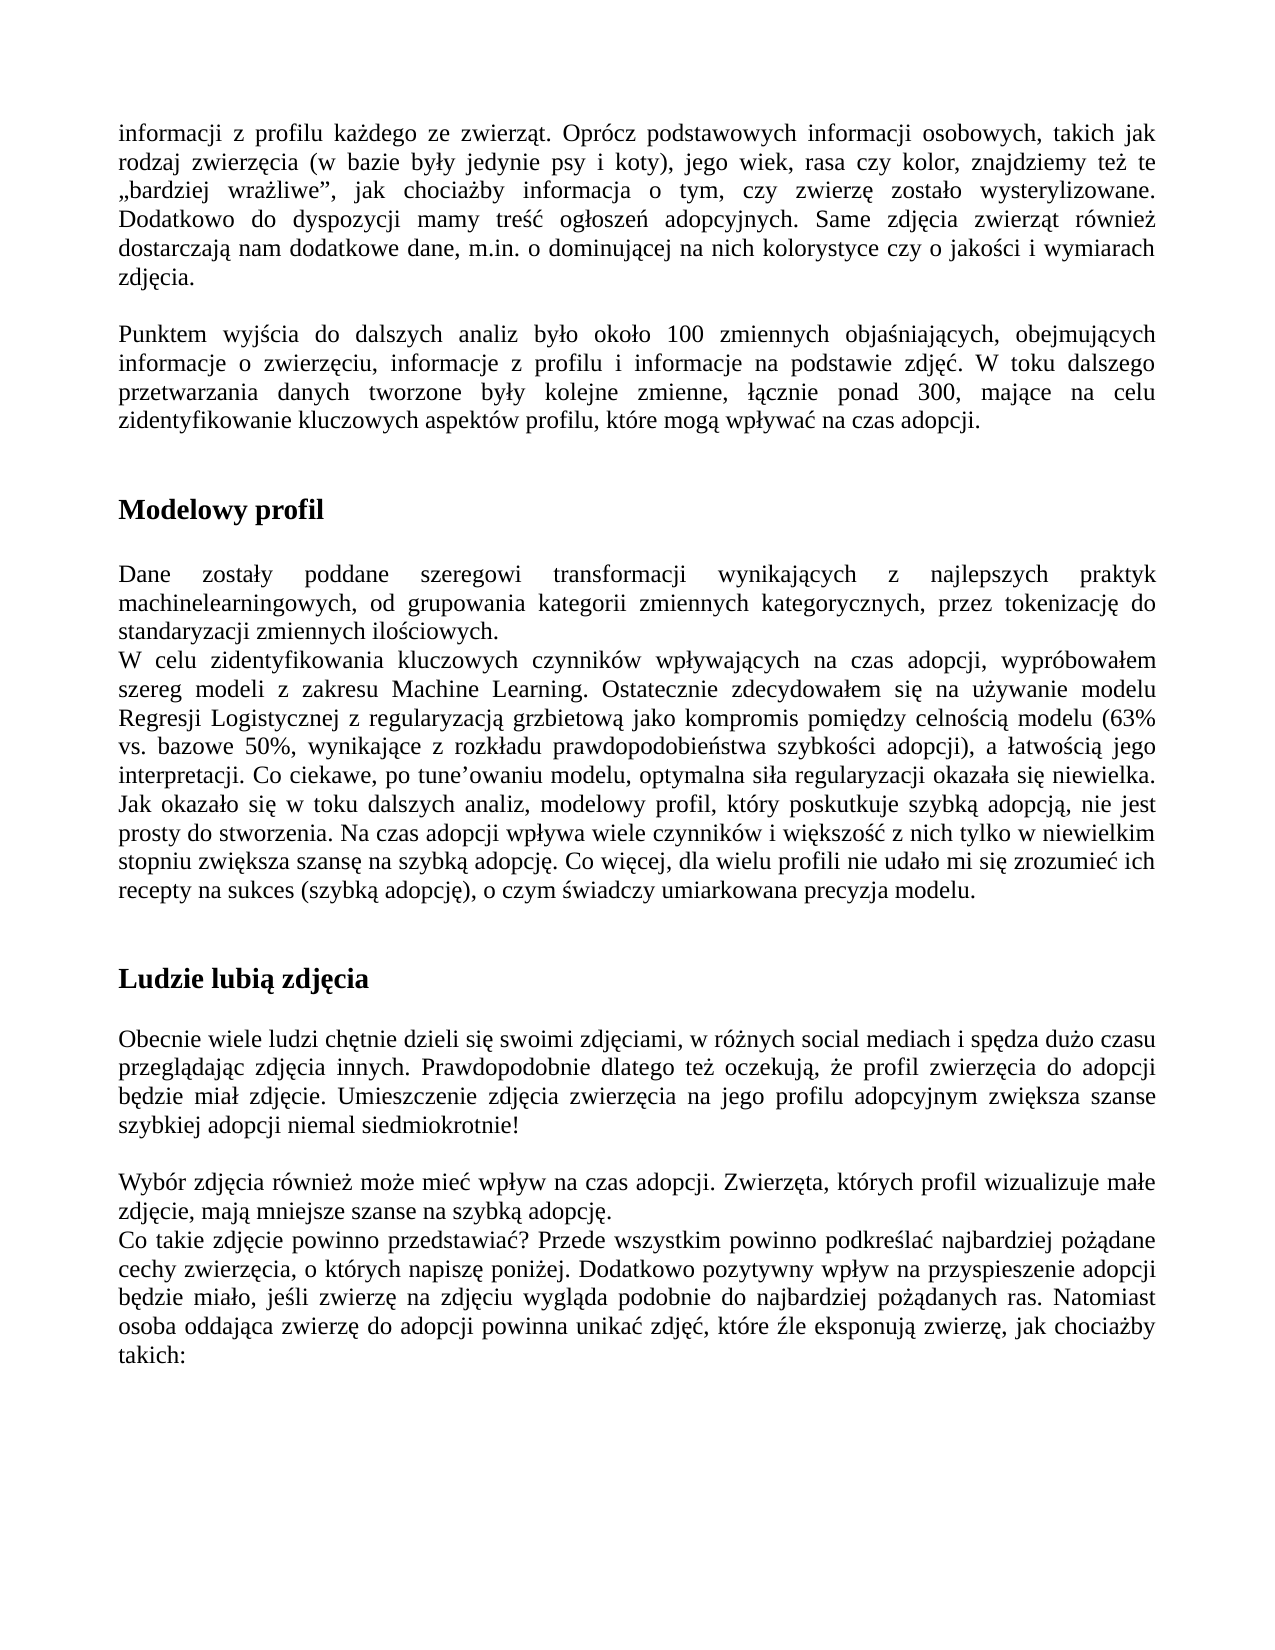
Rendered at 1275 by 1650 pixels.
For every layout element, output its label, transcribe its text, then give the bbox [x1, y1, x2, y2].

text Obecnie wiele ludzi chętnie dzieli się swoimi zdjęciami, w różnych social mediach i spędza dużo czasu przeglądając zdjęcia innych. Prawdopodobnie dlatego też oczekują, że profil zwierzęcia do adopcji będzie miał zdjęcie. Umieszczenie zdjęcia zwierzęcia na jego profilu adopcyjnym zwiększa szanse szybkiej adopcji niemal siedmiokrotnie! [118, 1024, 1157, 1139]
text Co takie zdjęcie powinno przedstawiać? Przede wszystkim powinno podkreślać najbardziej pożądane cechy zwierzęcia, o których napiszę poniżej. Dodatkowo pozytywny wpływ na przyspieszenie adopcji będzie miało, jeśli zwierzę na zdjęciu wygląda podobnie do najbardziej pożądanych ras. Natomiast osoba oddająca zwierzę do adopcji powinna unikać zdjęć, które źle eksponują zwierzę, jak chociażby takich: [118, 1225, 1157, 1369]
text informacji z profilu każdego ze zwierząt. Oprócz podstawowych informacji osobowych, takich jak rodzaj zwierzęcia (w bazie były jedynie psy i koty), jego wiek, rasa czy kolor, znajdziemy też te „bardziej wrażliwe”, jak chociażby informacja o tym, czy zwierzę zostało wysterylizowane. Dodatkowo do dyspozycji mamy treść ogłoszeń adopcyjnych. Same zdjęcia zwierząt również dostarczają nam dodatkowe dane, m.in. o dominującej na nich kolorystyce czy o jakości i wymiarach zdjęcia. [118, 118, 1157, 291]
text Wybór zdjęcia również może mieć wpływ na czas adopcji. Zwierzęta, których profil wizualizuje małe zdjęcie, mają mniejsze szanse na szybką adopcję. [118, 1167, 1157, 1225]
text W celu zidentyfikowania kluczowych czynników wpływających na czas adopcji, wypróbowałem szereg modeli z zakresu Machine Learning. Ostatecznie zdecydowałem się na używanie modelu Regresji Logistycznej z regularyzacją grzbietową jako kompromis pomiędzy celnością modelu (63% vs. bazowe 50%, wynikające z rozkładu prawdopodobieństwa szybkości adopcji), a łatwością jego interpretacji. Co ciekawe, po tune’owaniu modelu, optymalna siła regularyzacji okazała się niewielka. Jak okazało się w toku dalszych analiz, modelowy profil, który poskutkuje szybką adopcją, nie jest prosty do stworzenia. Na czas adopcji wpływa wiele czynników i większość z nich tylko w niewielkim stopniu zwiększa szansę na szybką adopcję. Co więcej, dla wielu profili nie udało mi się zrozumieć ich recepty na sukces (szybką adopcję), o czym świadczy umiarkowana precyzja modelu. [118, 645, 1157, 904]
text Dane zostały poddane szeregowi transformacji wynikających z najlepszych praktyk machinelearningowych, od grupowania kategorii zmiennych kategorycznych, przez tokenizację do standaryzacji zmiennych ilościowych. [118, 559, 1157, 645]
text Punktem wyjścia do dalszych analiz było około 100 zmiennych objaśniających, obejmujących informacje o zwierzęciu, informacje z profilu i informacje na podstawie zdjęć. W toku dalszego przetwarzania danych tworzone były kolejne zmienne, łącznie ponad 300, mające na celu zidentyfikowanie kluczowych aspektów profilu, które mogą wpływać na czas adopcji. [118, 319, 1157, 434]
text Modelowy profil [118, 492, 1157, 525]
text Ludzie lubią zdjęcia [118, 961, 1157, 995]
